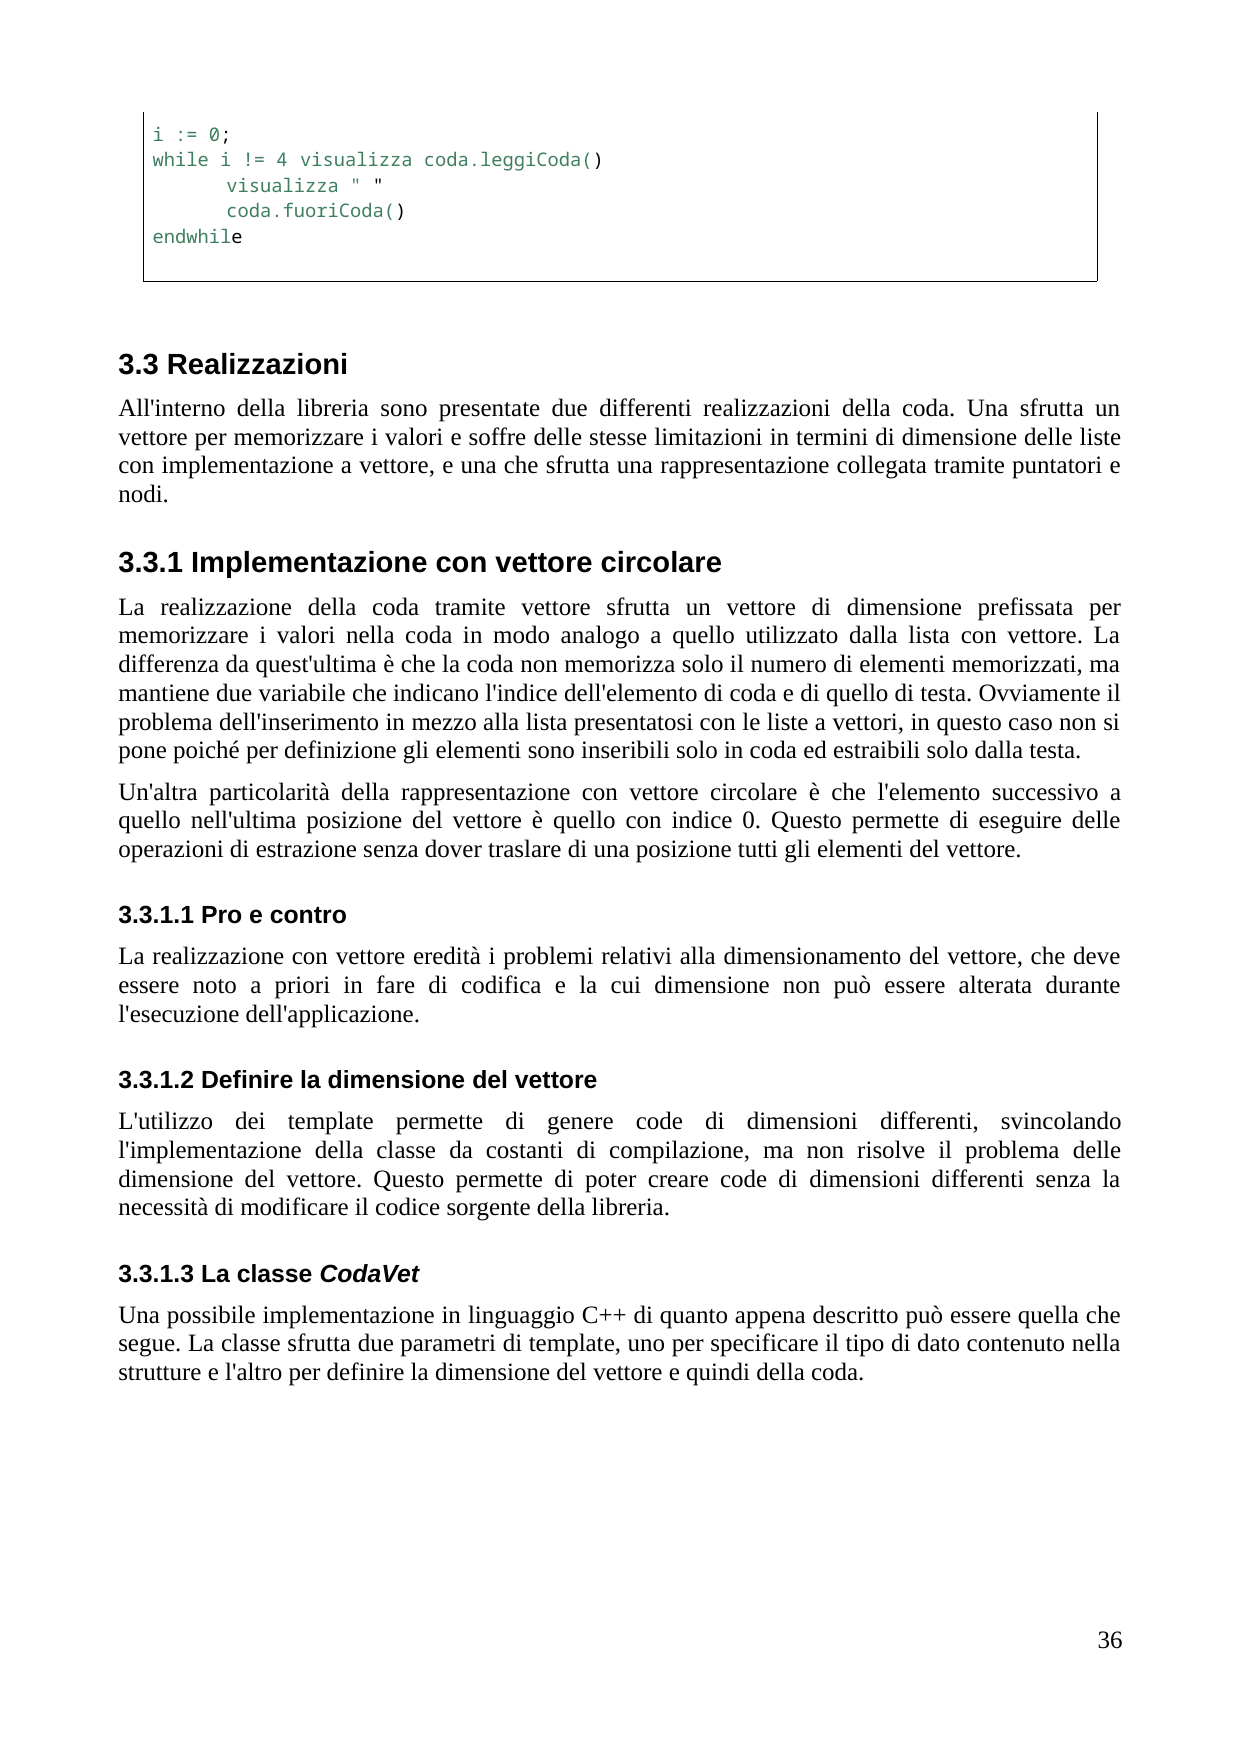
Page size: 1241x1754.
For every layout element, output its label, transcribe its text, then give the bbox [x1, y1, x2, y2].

text i := 0; [152, 121, 1088, 147]
text endwhile [152, 223, 1088, 249]
text L'utilizzo dei template permette di genere code di dimensioni differenti, svincolando l'implementazione della classe da costanti di compilazione, ma non risolve il problema delle dimensione del vettore. Questo permette di poter creare code di dimensioni differenti senza la necessità di modificare il codice sorgente della libreria. [118, 1106, 1122, 1221]
text Un'altra particolarità della rappresentazione con vettore circolare è che l'elemento successivo a quello nell'ultima posizione del vettore è quello con indice 0. Questo permette di eseguire delle operazioni di estrazione senza dover traslare di una posizione tutti gli elementi del vettore. [118, 777, 1122, 863]
subtitle 3.3.1 Implementazione con vettore circolare [118, 546, 1122, 579]
subtitle 3.3.1.2 Definire la dimensione del vettore [118, 1065, 1122, 1094]
text Una possibile implementazione in linguaggio C++ di quanto appena descritto può essere quella che segue. La classe sfrutta due parametri di template, uno per specificare il tipo di dato contenuto nella strutture e l'altro per definire la dimensione del vettore e quindi della coda. [118, 1300, 1122, 1386]
text while i != 4 visualizza coda.leggiCoda() [152, 147, 1088, 172]
text All'interno della libreria sono presentate due differenti realizzazioni della coda. Una sfrutta un vettore per memorizzare i valori e soffre delle stesse limitazioni in termini di dimensione delle liste con implementazione a vettore, e una che sfrutta una rappresentazione collegata tramite puntatori e nodi. [118, 393, 1122, 508]
text coda.fuoriCoda() [152, 198, 1088, 223]
text La realizzazione con vettore eredità i problemi relativi alla dimensionamento del vettore, che deve essere noto a priori in fare di codifica e la cui dimensione non può essere alterata durante l'esecuzione dell'applicazione. [118, 941, 1122, 1028]
subtitle 3.3 Realizzazioni [118, 347, 1122, 381]
subtitle 3.3.1.3 La classe CodaVet [118, 1259, 1122, 1287]
subtitle 3.3.1.1 Pro e contro [118, 900, 1122, 929]
text La realizzazione della coda tramite vettore sfrutta un vettore di dimensione prefissata per memorizzare i valori nella coda in modo analogo a quello utilizzato dalla lista con vettore. La differenza da quest'ultima è che la coda non memorizza solo il numero di elementi memorizzati, ma mantiene due variabile che indicano l'indice dell'elemento di coda e di quello di testa. Ovviamente il problema dell'inserimento in mezzo alla lista presentatosi con le liste a vettori, in questo caso non si pone poiché per definizione gli elementi sono inseribili solo in coda ed estraibili solo dalla testa. [118, 592, 1122, 764]
text visualizza " " [152, 172, 1088, 198]
